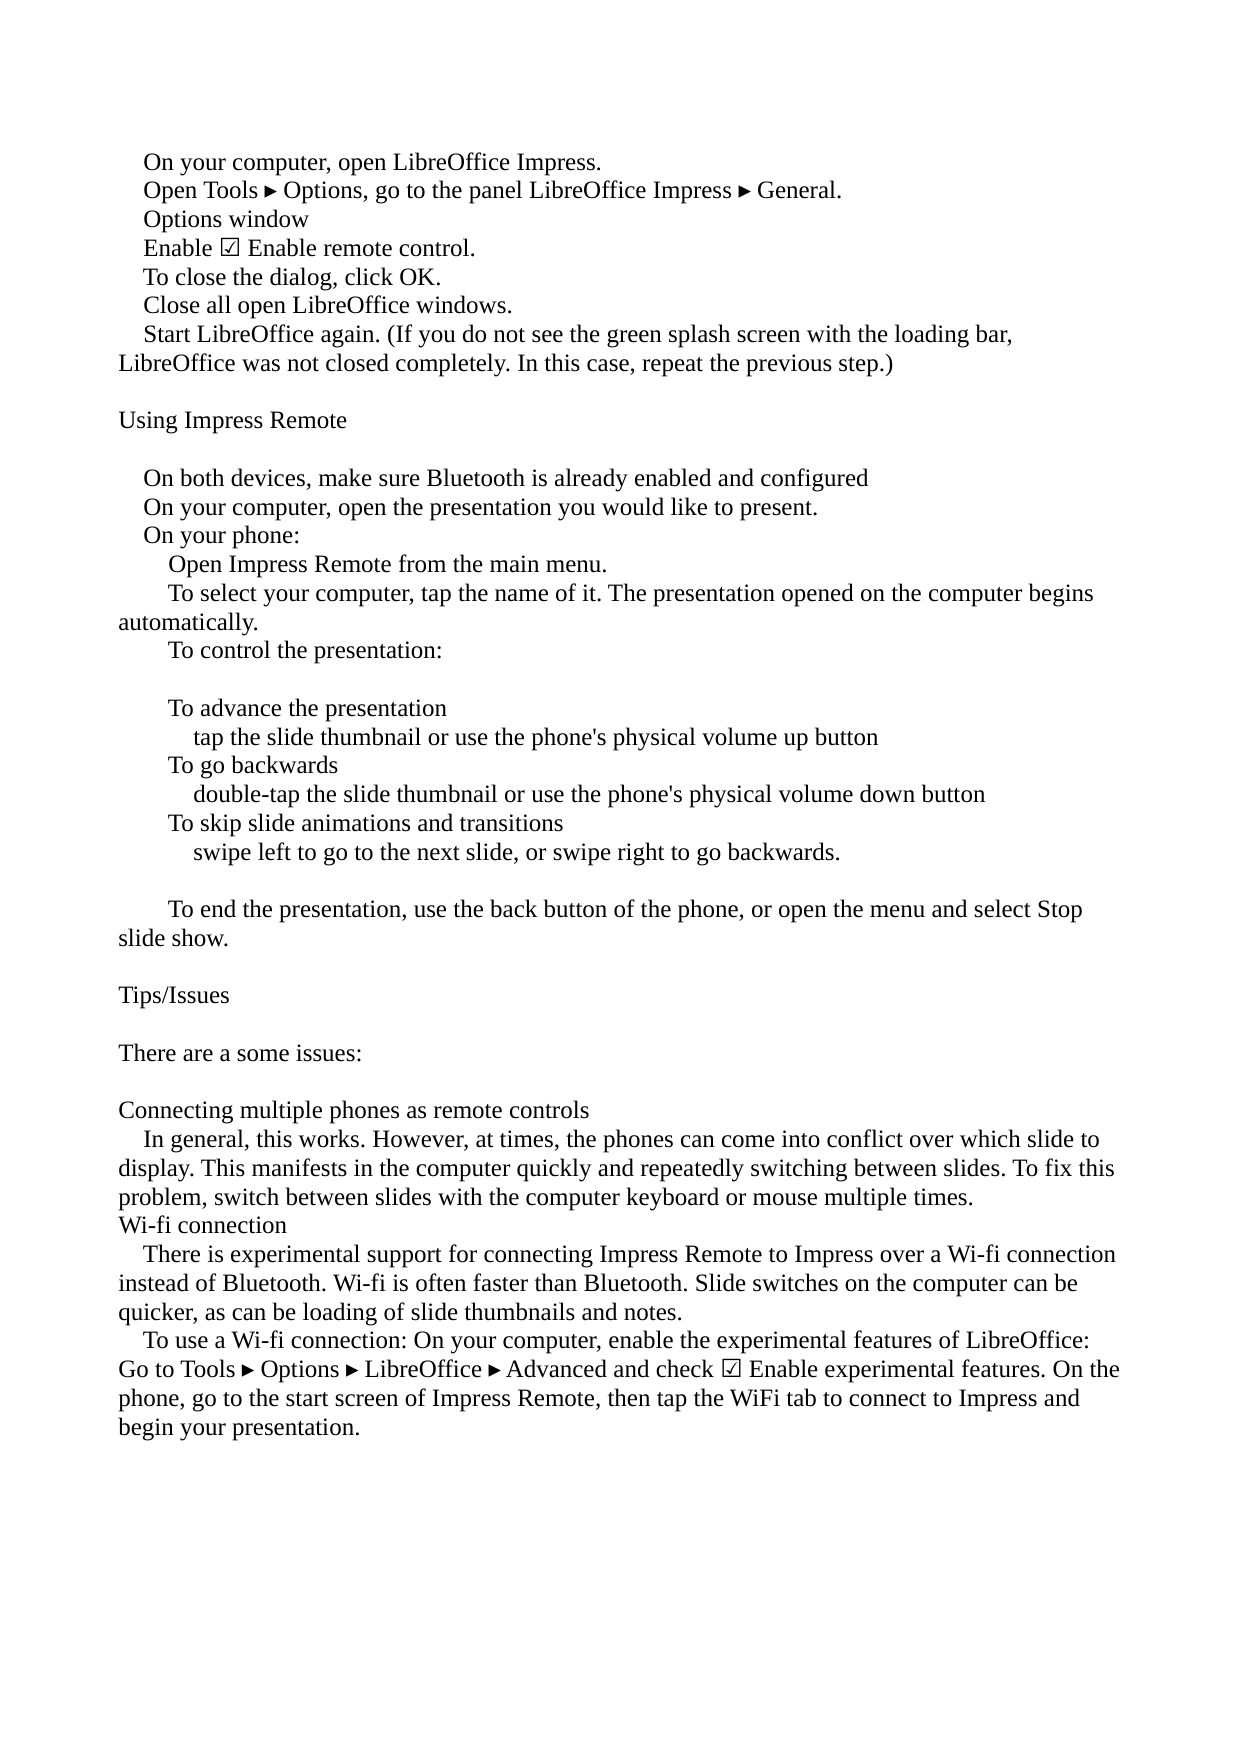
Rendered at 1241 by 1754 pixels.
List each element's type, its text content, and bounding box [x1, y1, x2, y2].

text double-tap the slide thumbnail or use the phone's physical volume down button [118, 779, 1122, 808]
text To advance the presentation [118, 693, 1122, 722]
text On both devices, make sure Bluetooth is already enabled and configured [118, 463, 1122, 492]
text Start LibreOffice again. (If you do not see the green splash screen with the loading bar, LibreOffice was not closed completely. In this case, repeat the previous step.) [118, 319, 1122, 377]
text To end the presentation, use the back button of the phone, or open the menu and select Stop slide show. [118, 894, 1122, 952]
text To use a Wi-fi connection: On your computer, enable the experimental features of LibreOffice: Go to Tools ▸ Options ▸ LibreOffice ▸ Advanced and check ☑ Enable experimental features. On the phone, go to the start screen of Impress Remote, then tap the WiFi tab to connect to Impress and begin your presentation. [118, 1326, 1122, 1441]
text On your phone: [118, 521, 1122, 549]
text There is experimental support for connecting Impress Remote to Impress over a Wi-fi connection instead of Bluetooth. Wi-fi is often faster than Bluetooth. Slide switches on the computer can be quicker, as can be loading of slide thumbnails and notes. [118, 1239, 1122, 1326]
text Close all open LibreOffice windows. [118, 291, 1122, 319]
text swipe left to go to the next slide, or swipe right to go backwards. [118, 837, 1122, 866]
text Open Tools ▸ Options, go to the panel LibreOffice Impress ▸ General. [118, 176, 1122, 204]
text To skip slide animations and transitions [118, 808, 1122, 837]
text Options window [118, 204, 1122, 233]
text To go backwards [118, 751, 1122, 779]
text Open Impress Remote from the main menu. [118, 549, 1122, 578]
text To close the dialog, click OK. [118, 262, 1122, 291]
text In general, this works. However, at times, the phones can come into conflict over which slide to display. This manifests in the computer quickly and repeatedly switching between slides. To fix this problem, switch between slides with the computer keyboard or mouse multiple times. [118, 1124, 1122, 1211]
text On your computer, open LibreOffice Impress. [118, 147, 1122, 176]
text Enable ☑ Enable remote control. [118, 233, 1122, 262]
text On your computer, open the presentation you would like to present. [118, 492, 1122, 521]
text Connecting multiple phones as remote controls [118, 1096, 1122, 1124]
text Wi-fi connection [118, 1211, 1122, 1239]
text tap the slide thumbnail or use the phone's physical volume up button [118, 722, 1122, 751]
text To control the presentation: [118, 636, 1122, 664]
text To select your computer, tap the name of it. The presentation opened on the computer begins automatically. [118, 578, 1122, 636]
text Tips/Issues [118, 981, 1122, 1009]
text Using Impress Remote [118, 406, 1122, 434]
text There are a some issues: [118, 1038, 1122, 1067]
